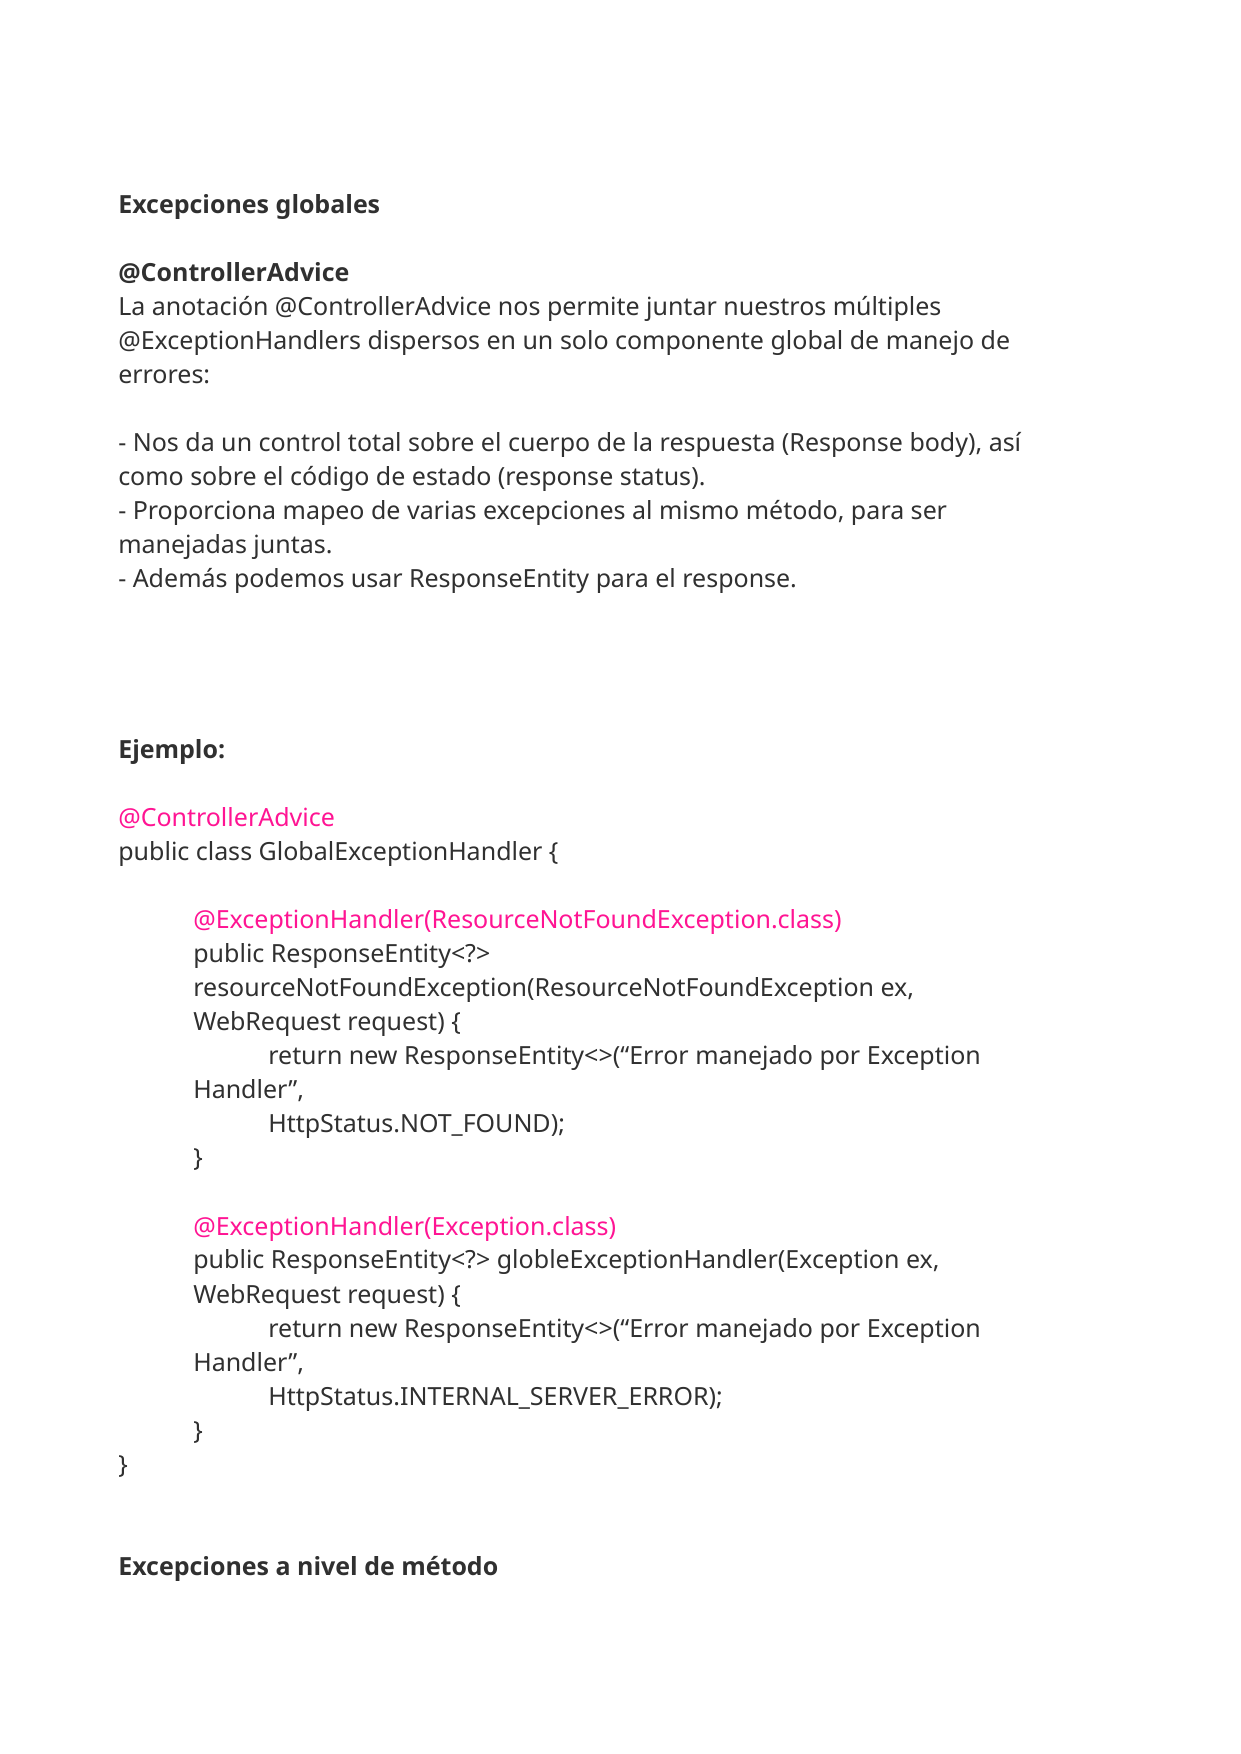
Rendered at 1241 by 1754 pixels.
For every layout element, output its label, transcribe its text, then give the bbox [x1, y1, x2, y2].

text @ExceptionHandler(Exception.class) [118, 1208, 1122, 1242]
text } [118, 1447, 1122, 1481]
text return new ResponseEntity<>(“Error manejado por Exception Handler”, [118, 1038, 1122, 1106]
text public ResponseEntity<?> resourceNotFoundException(ResourceNotFoundException ex, [118, 936, 1122, 1004]
text Excepciones globales [118, 186, 1122, 220]
text } [118, 1140, 1122, 1174]
text return new ResponseEntity<>(“Error manejado por Exception Handler”, [118, 1310, 1122, 1378]
text HttpStatus.INTERNAL_SERVER_ERROR); [118, 1378, 1122, 1412]
text @ExceptionHandler(ResourceNotFoundException.class) [118, 902, 1122, 936]
text @ExceptionHandlers dispersos en un solo componente global de manejo de [118, 322, 1122, 357]
text WebRequest request) { [118, 1004, 1122, 1038]
text Ejemplo: [118, 731, 1122, 765]
text errores: [118, 357, 1122, 391]
text como sobre el código de estado (response status). [118, 459, 1122, 493]
text - Proporciona mapeo de varias excepciones al mismo método, para ser [118, 493, 1122, 527]
text @ControllerAdvice [118, 254, 1122, 288]
text La anotación @ControllerAdvice nos permite juntar nuestros múltiples [118, 288, 1122, 322]
text Excepciones a nivel de método [118, 1549, 1122, 1583]
text } [118, 1412, 1122, 1447]
text - Nos da un control total sobre el cuerpo de la respuesta (Response body), así [118, 425, 1122, 459]
text public class GlobalExceptionHandler { [118, 833, 1122, 867]
text manejadas juntas. [118, 527, 1122, 561]
text HttpStatus.NOT_FOUND); [118, 1106, 1122, 1140]
text @ControllerAdvice [118, 799, 1122, 833]
text public ResponseEntity<?> globleExceptionHandler(Exception ex, WebRequest request) { [118, 1242, 1122, 1310]
text - Además podemos usar ResponseEntity para el response. [118, 561, 1122, 595]
